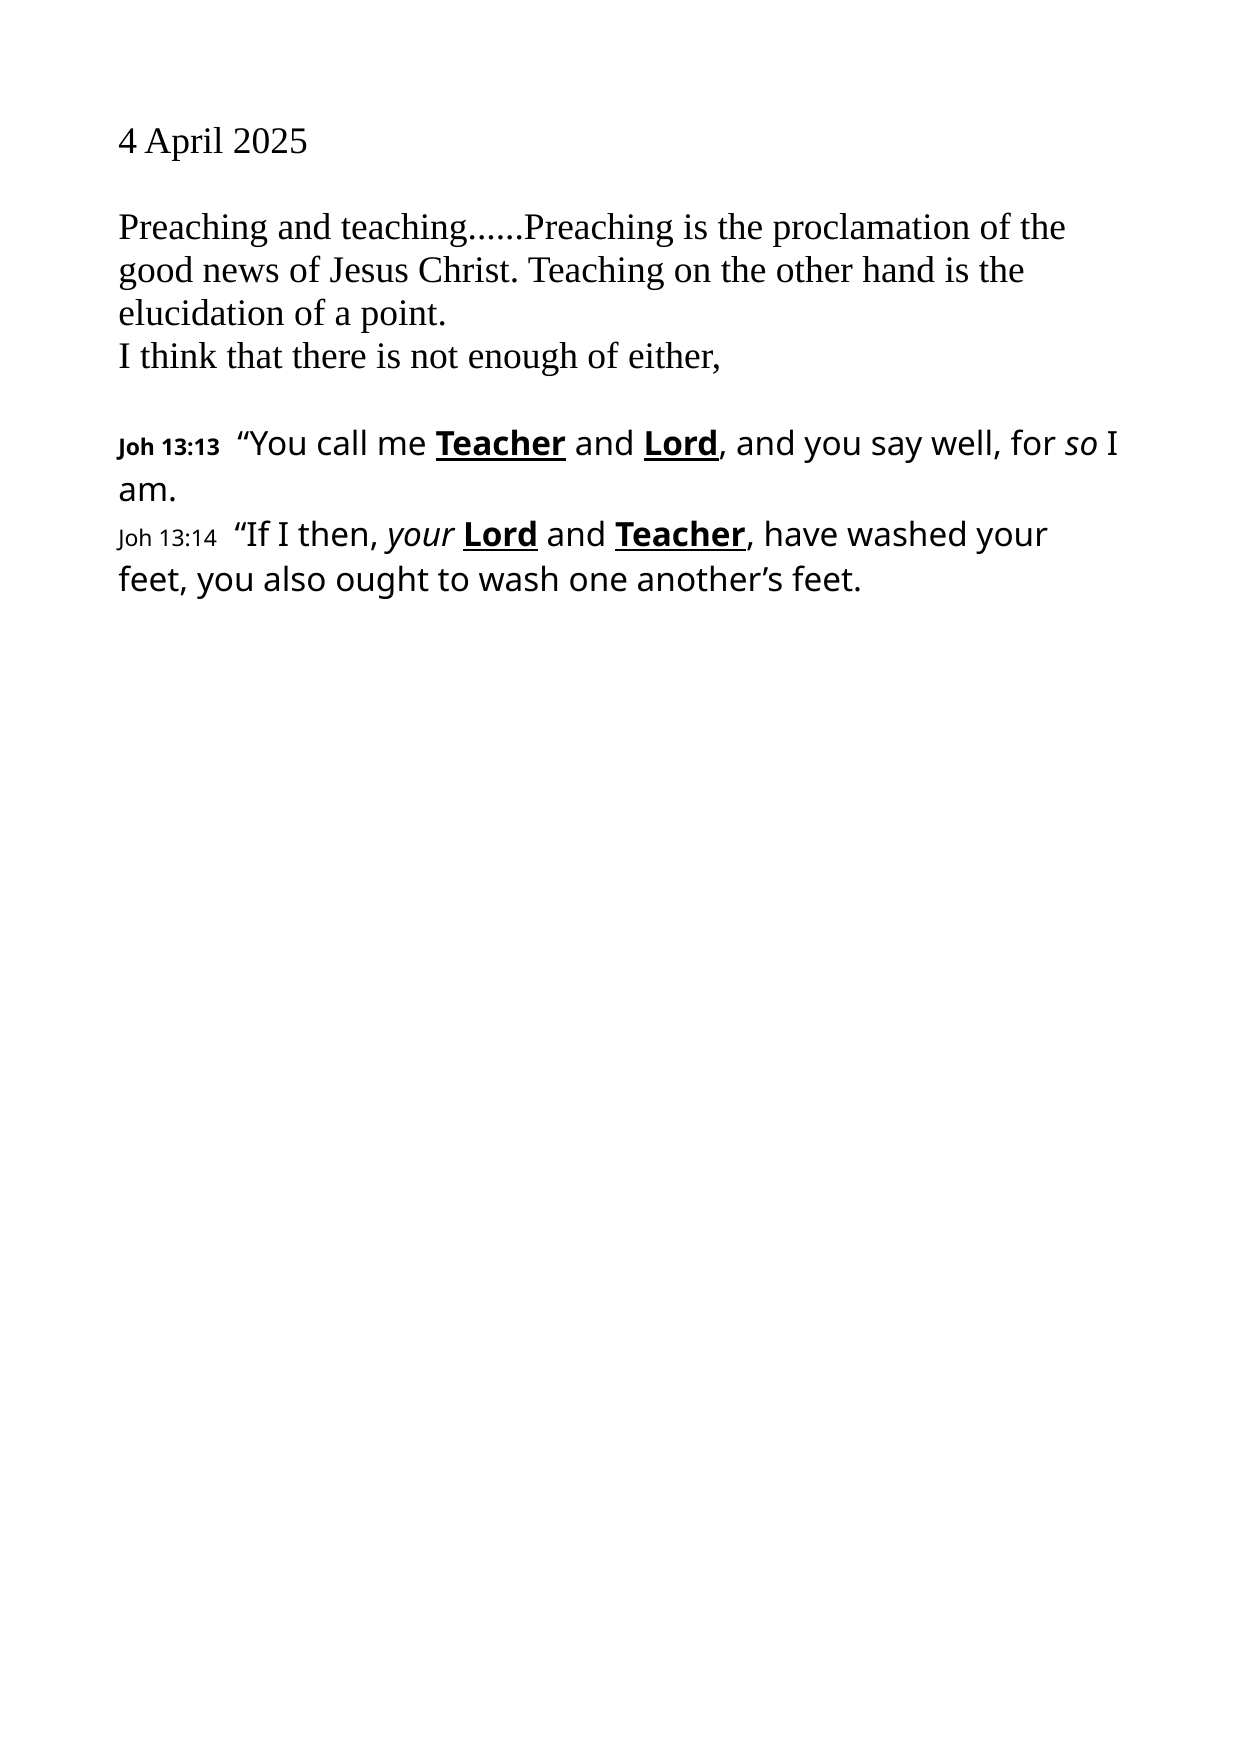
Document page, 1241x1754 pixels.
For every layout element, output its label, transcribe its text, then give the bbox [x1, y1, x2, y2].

text Joh 13:14 “If I then, your Lord and Teacher, have washed your feet, you also ought to wash one another’s feet. [118, 511, 1122, 602]
text 4 April 2025 [118, 118, 1122, 161]
text Preaching and teaching......Preaching is the proclamation of the good news of Jesus Christ. Teaching on the other hand is the elucidation of a point. [118, 204, 1122, 334]
text I think that there is not enough of either, [118, 334, 1122, 377]
text Joh 13:13 “You call me Teacher and Lord, and you say well, for so I am. [118, 420, 1122, 511]
